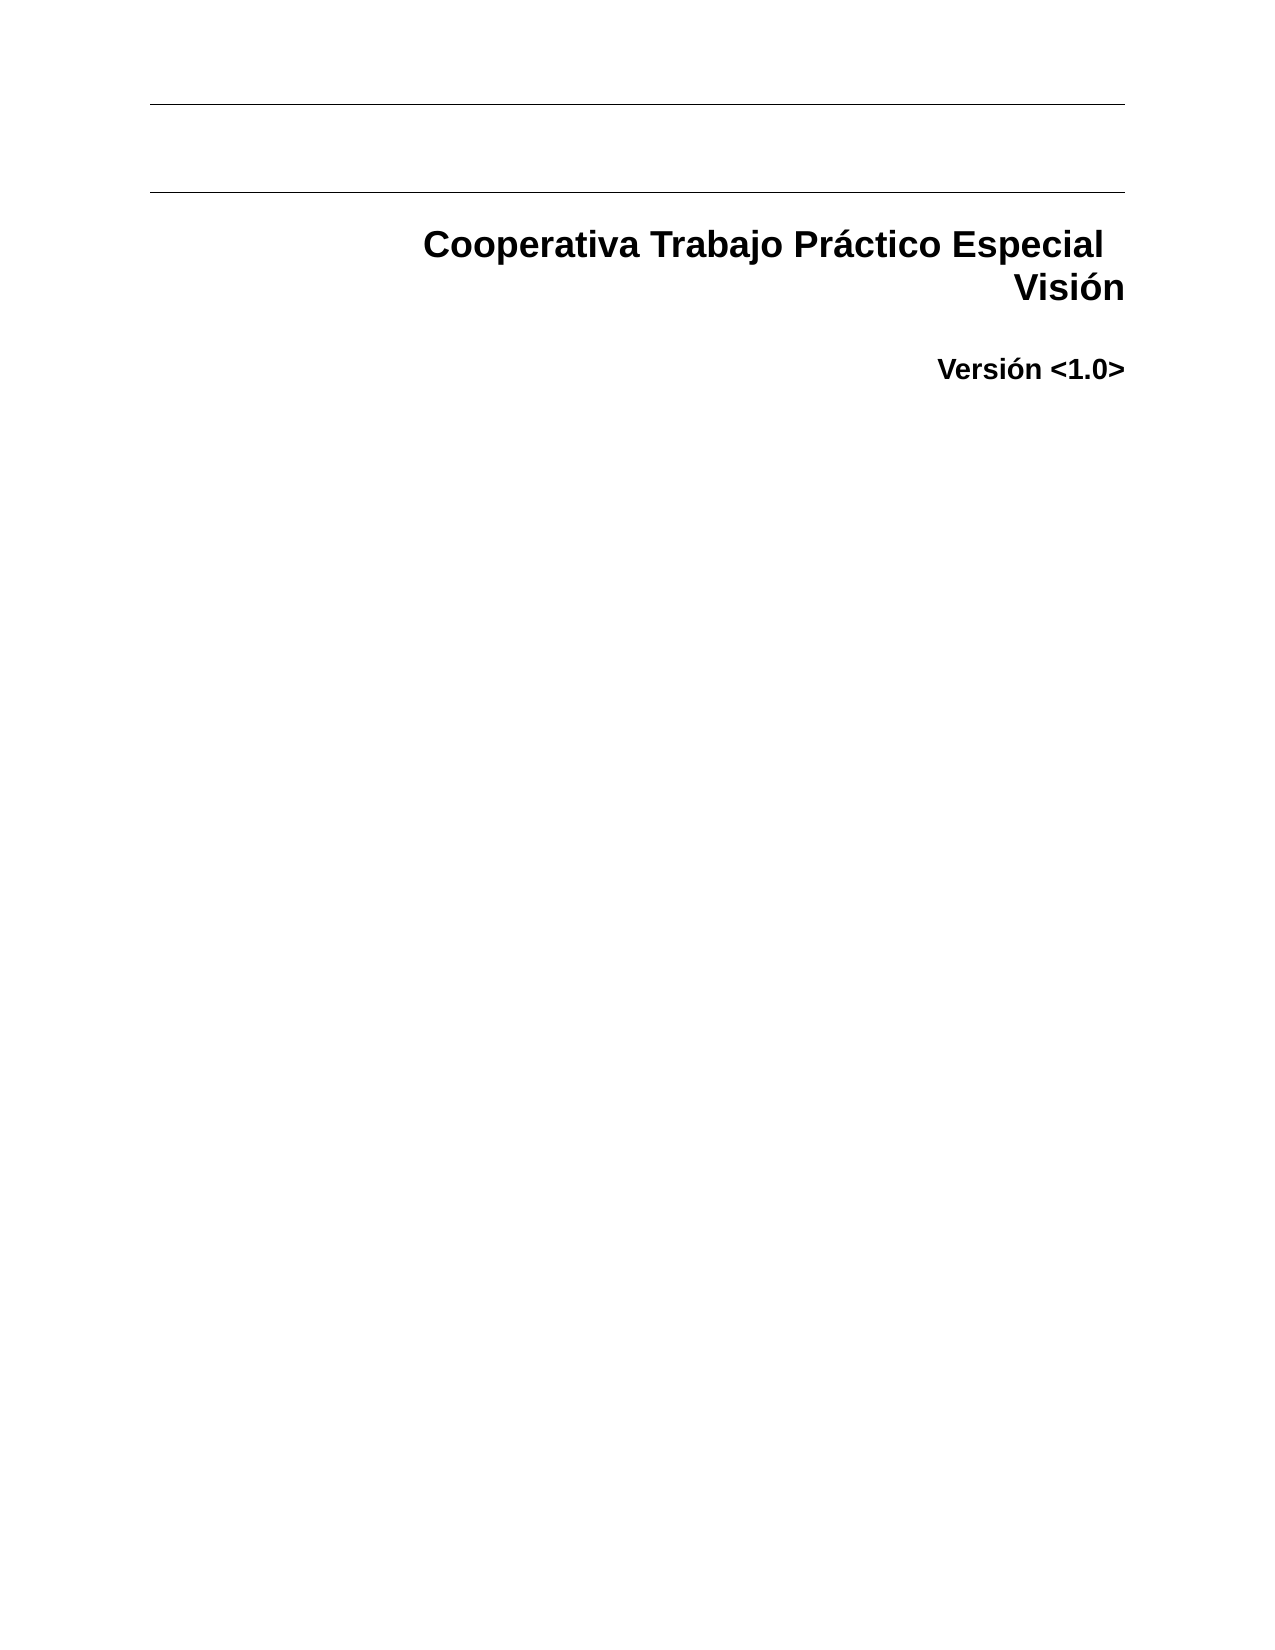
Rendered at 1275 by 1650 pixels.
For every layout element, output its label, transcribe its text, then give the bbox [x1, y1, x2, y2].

subtitle Visión [150, 265, 1125, 308]
subtitle Versión <1.0> [150, 352, 1125, 385]
subtitle Cooperativa Trabajo Práctico Especial [150, 222, 1125, 265]
